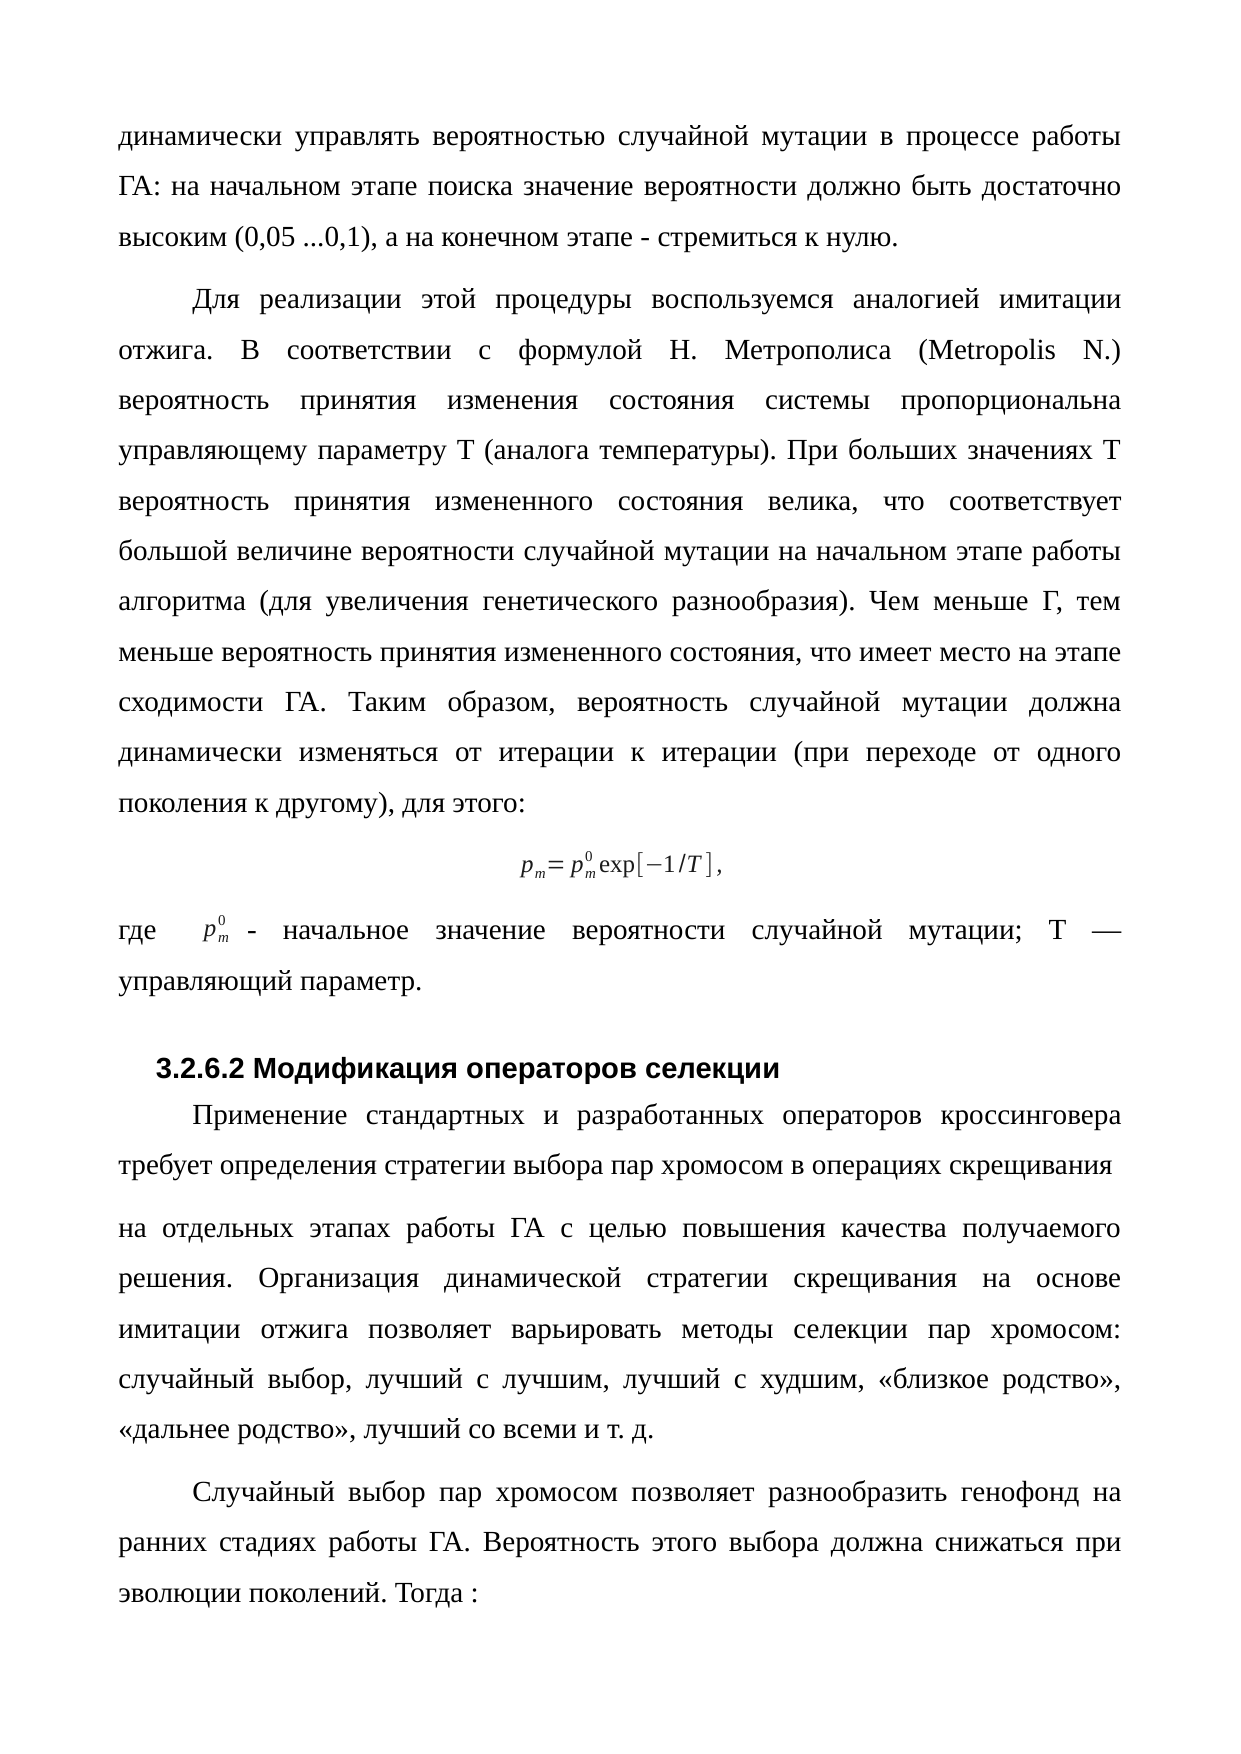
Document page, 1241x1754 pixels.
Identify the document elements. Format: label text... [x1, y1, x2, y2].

text где - начальное значение вероятности случайной мутации; T — управляющий параметр. [118, 912, 1122, 997]
text Применение стандартных и разработанных операторов кроссинговера требует определения стратегии выбора пар хромосом в операциях скрещивания [118, 1097, 1122, 1181]
text Для реализации этой процедуры воспользуемся аналогией имитации отжига. В соответствии с формулой Н. Метрополиса (Metropolis N.) вероятность принятия изменения состояния системы пропорциональна управляющему параметру T (аналога температуры). При больших значениях T вероятность принятия измененного состояния велика, что соответствует большой величине вероятности случайной мутации на начальном этапе работы алгоритма (для увеличения генетического разнообразия). Чем меньше Г, тем меньше вероятность принятия измененного состояния, что имеет место на этапе сходимости ГА. Таким образом, вероятность случайной мутации должна динамически изменяться от итерации к итерации (при переходе от одного поколения к другому), для этого: [118, 282, 1122, 818]
text динамически управлять вероятностью случайной мутации в процессе работы ГА: на начальном этапе поиска значение вероятности должно быть достаточно высоким (0,05 ...0,1), а на конечном этапе - стремиться к нулю. [118, 118, 1122, 252]
text Случайный выбор пар хромосом позволяет разнообразить генофонд на ранних стадиях работы ГА. Вероятность этого выбора должна снижаться при эволюции поколений. Тогда : [118, 1474, 1122, 1608]
subtitle 3.2.6.2 Модификация операторов селекции [156, 1051, 1122, 1084]
text на отдельных этапах работы ГА с целью повышения качества получаемого решения. Организация динамической стратегии скрещивания на основе имитации отжига позволяет варьировать методы селекции пар хромосом: случайный выбор, лучший с лучшим, лучший с худшим, «близкое родство», «дальнее родство», лучший со всеми и т. д. [118, 1210, 1122, 1445]
